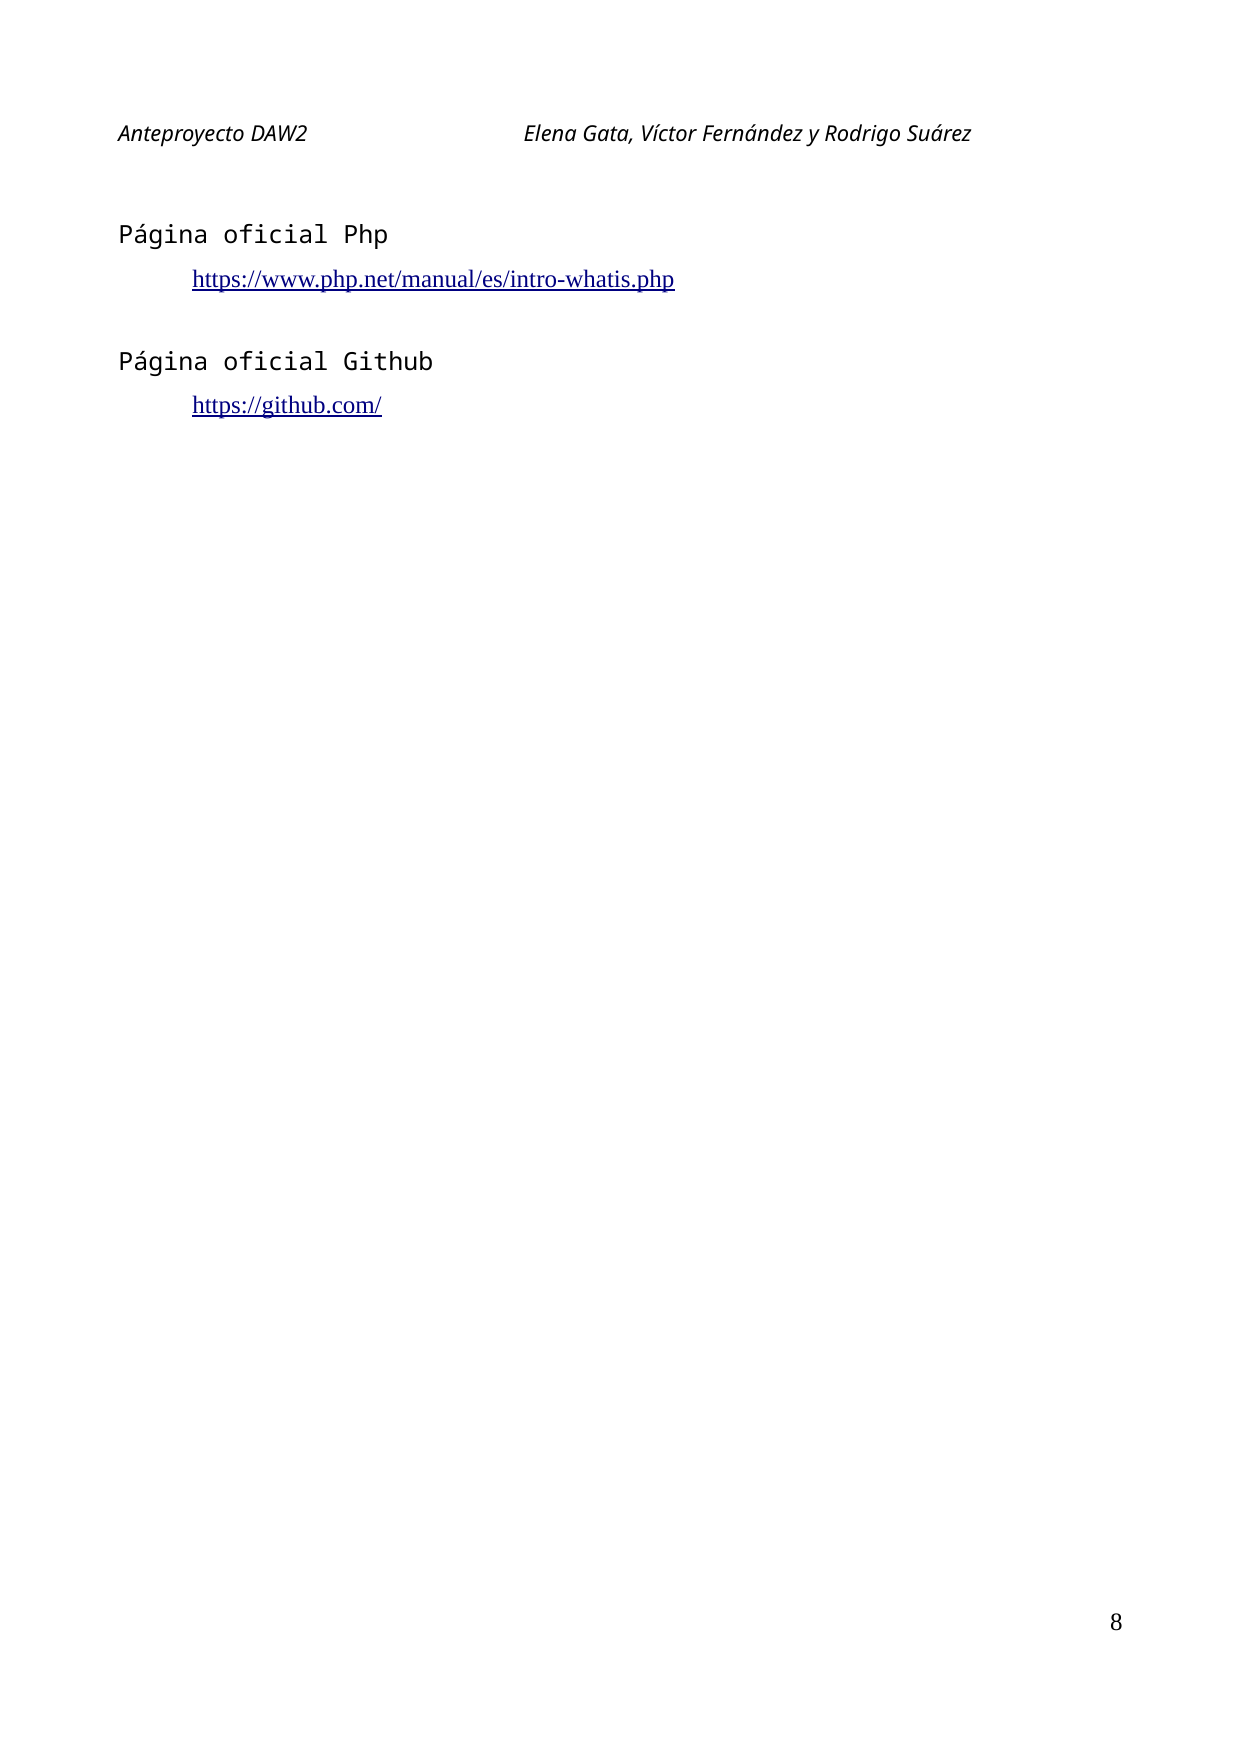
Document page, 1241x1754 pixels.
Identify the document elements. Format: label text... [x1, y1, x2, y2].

text https://github.com/ [118, 390, 1122, 419]
text Página oficial Github [118, 343, 1122, 377]
text Página oficial Php [118, 217, 1122, 251]
text https://www.php.net/manual/es/intro-whatis.php [118, 264, 1122, 293]
